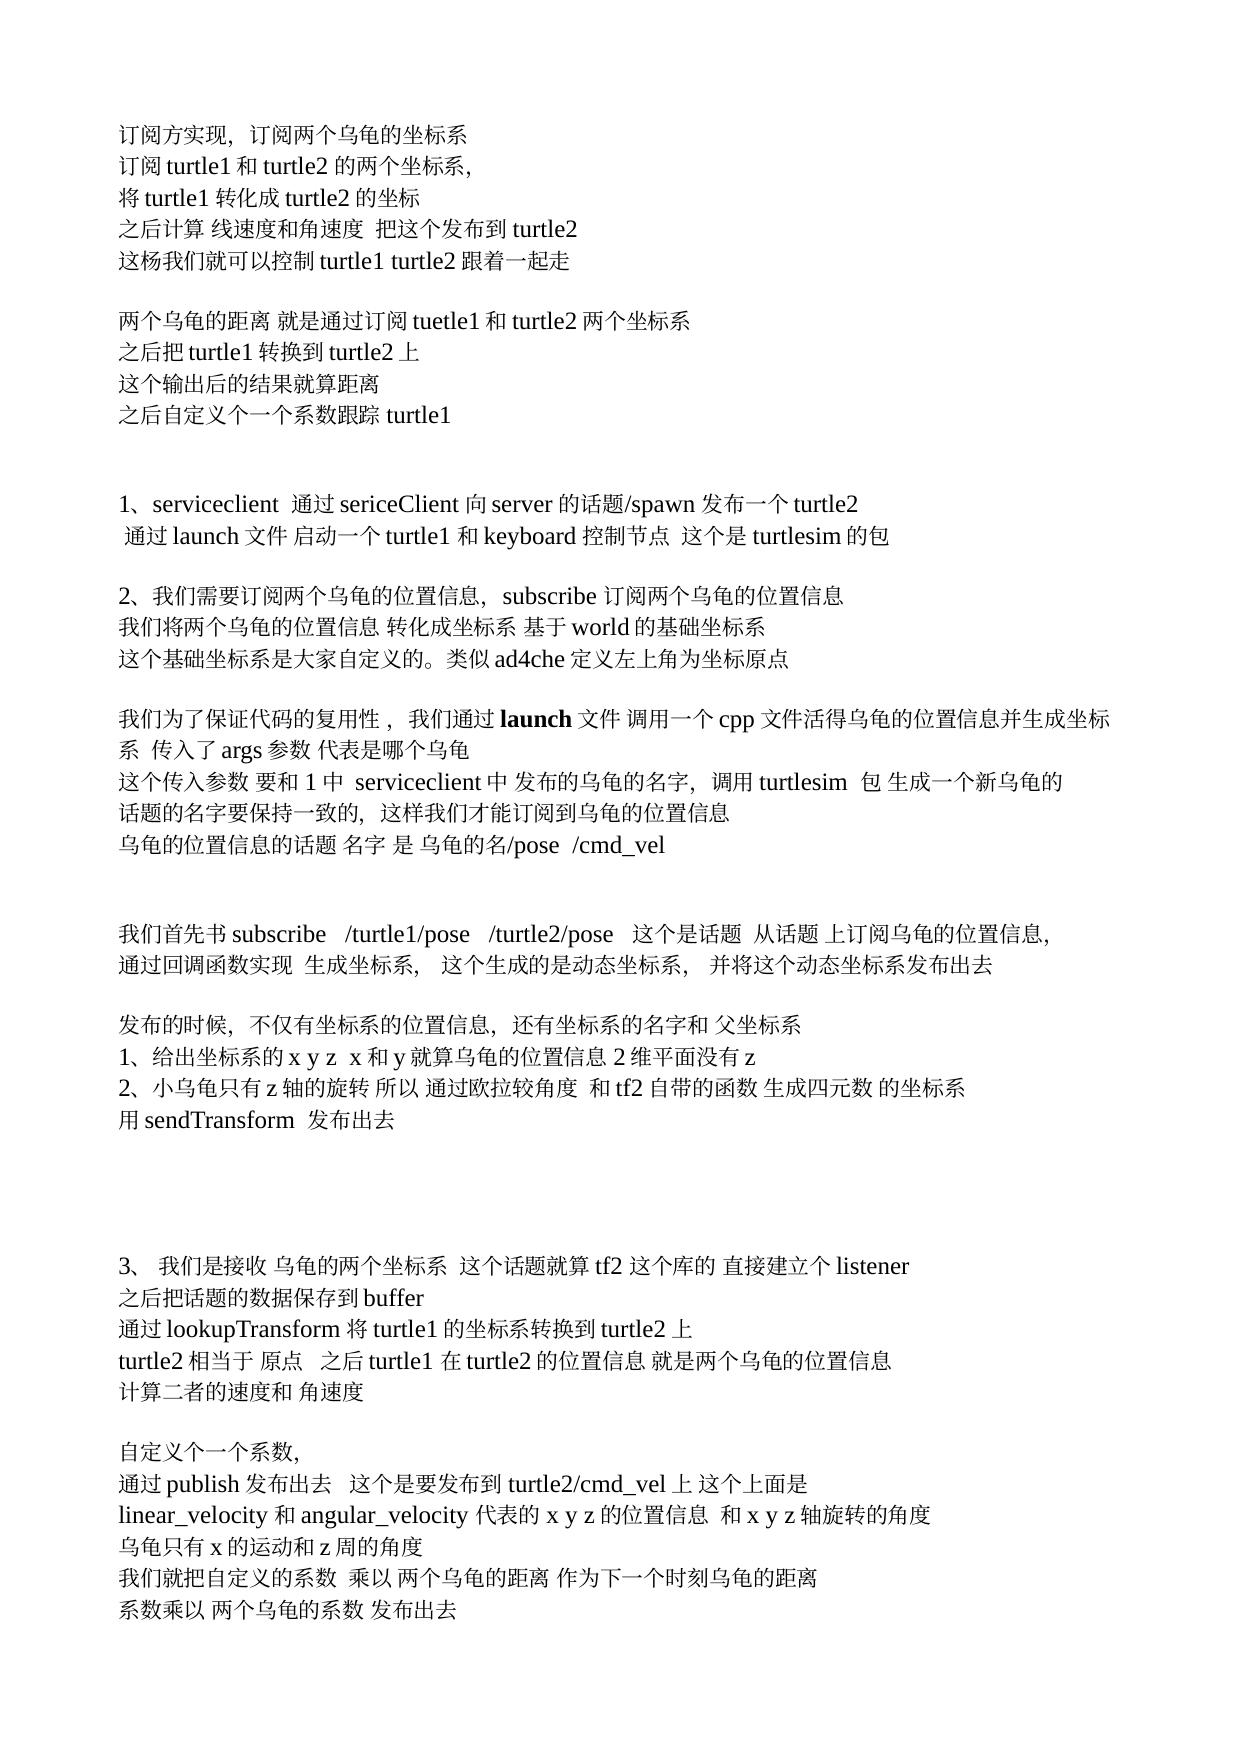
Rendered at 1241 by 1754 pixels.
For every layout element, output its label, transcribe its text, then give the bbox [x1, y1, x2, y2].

text 通过回调函数实现 生成坐标系， 这个生成的是动态坐标系， 并将这个动态坐标系发布出去 [118, 948, 1122, 980]
text 通过launch文件 启动一个turtle1 和keyboard 控制节点 这个是 turtlesim的包 [118, 519, 1122, 550]
text 1、给出坐标系的x y z x和y就算乌龟的位置信息 2维平面没有z [118, 1040, 1122, 1072]
text 订阅方实现，订阅两个乌龟的坐标系 [118, 118, 1122, 149]
text 系数乘以 两个乌龟的系数 发布出去 [118, 1593, 1122, 1624]
text 这个传入参数 要和 1中 serviceclient中 发布的乌龟的名字，调用turtlesim 包 生成一个新乌龟的 [118, 765, 1122, 797]
text 两个乌龟的距离 就是通过订阅tuetle1和turtle2两个坐标系 [118, 304, 1122, 336]
text 乌龟只有x的运动和z周的角度 [118, 1530, 1122, 1561]
text 这个输出后的结果就算距离 [118, 367, 1122, 398]
text 之后把话题的数据保存到buffer [118, 1281, 1122, 1312]
text 发布的时候，不仅有坐标系的位置信息，还有坐标系的名字和 父坐标系 [118, 1009, 1122, 1040]
text 2、我们需要订阅两个乌龟的位置信息，subscribe 订阅两个乌龟的位置信息 [118, 579, 1122, 611]
text 乌龟的位置信息的话题 名字 是 乌龟的名/pose /cmd_vel [118, 828, 1122, 859]
text 2、小乌龟只有z轴的旋转 所以 通过欧拉较角度 和tf2自带的函数 生成四元数 的坐标系 [118, 1072, 1122, 1103]
text 通过publish发布出去 这个是要发布到 turtle2/cmd_vel上 这个上面是 [118, 1467, 1122, 1498]
text 这杨我们就可以控制turtle1 turtle2跟着一起走 [118, 244, 1122, 275]
text 之后自定义个一个系数跟踪 turtle1 [118, 398, 1122, 430]
text linear_velocity 和angular_velocity 代表的 x y z的位置信息 和x y z轴旋转的角度 [118, 1498, 1122, 1530]
text 话题的名字要保持一致的，这样我们才能订阅到乌龟的位置信息 [118, 797, 1122, 828]
text 将turtle1转化成turtle2的坐标 [118, 181, 1122, 212]
text 1、serviceclient 通过sericeClient 向server 的话题/spawn 发布一个turtle2 [118, 487, 1122, 519]
text 我们就把自定义的系数 乘以 两个乌龟的距离 作为下一个时刻乌龟的距离 [118, 1561, 1122, 1593]
text 通过lookupTransform 将turtle1的坐标系转换到turtle2上 [118, 1312, 1122, 1344]
text 3、 我们是接收 乌龟的两个坐标系 这个话题就算tf2 这个库的 直接建立个listener [118, 1249, 1122, 1281]
text 我们将两个乌龟的位置信息 转化成坐标系 基于world的基础坐标系 [118, 611, 1122, 642]
text turtle2相当于 原点 之后turtle1 在turtle2的位置信息 就是两个乌龟的位置信息 [118, 1344, 1122, 1375]
text 之后计算 线速度和角速度 把这个发布到 turtle2 [118, 212, 1122, 244]
text 用sendTransform 发布出去 [118, 1103, 1122, 1134]
text 计算二者的速度和 角速度 [118, 1375, 1122, 1407]
text 订阅turtle1和turtle2 的两个坐标系， [118, 149, 1122, 181]
text 我们为了保证代码的复用性 ，我们通过launch文件 调用一个cpp文件活得乌龟的位置信息并生成坐标系 传入了args参数 代表是哪个乌龟 [118, 702, 1122, 765]
text 之后把turtle1转换到turtle2上 [118, 336, 1122, 367]
text 这个基础坐标系是大家自定义的。类似ad4che定义左上角为坐标原点 [118, 642, 1122, 673]
text 自定义个一个系数， [118, 1436, 1122, 1467]
text 我们首先书subscribe /turtle1/pose /turtle2/pose 这个是话题 从话题 上订阅乌龟的位置信息， [118, 917, 1122, 948]
